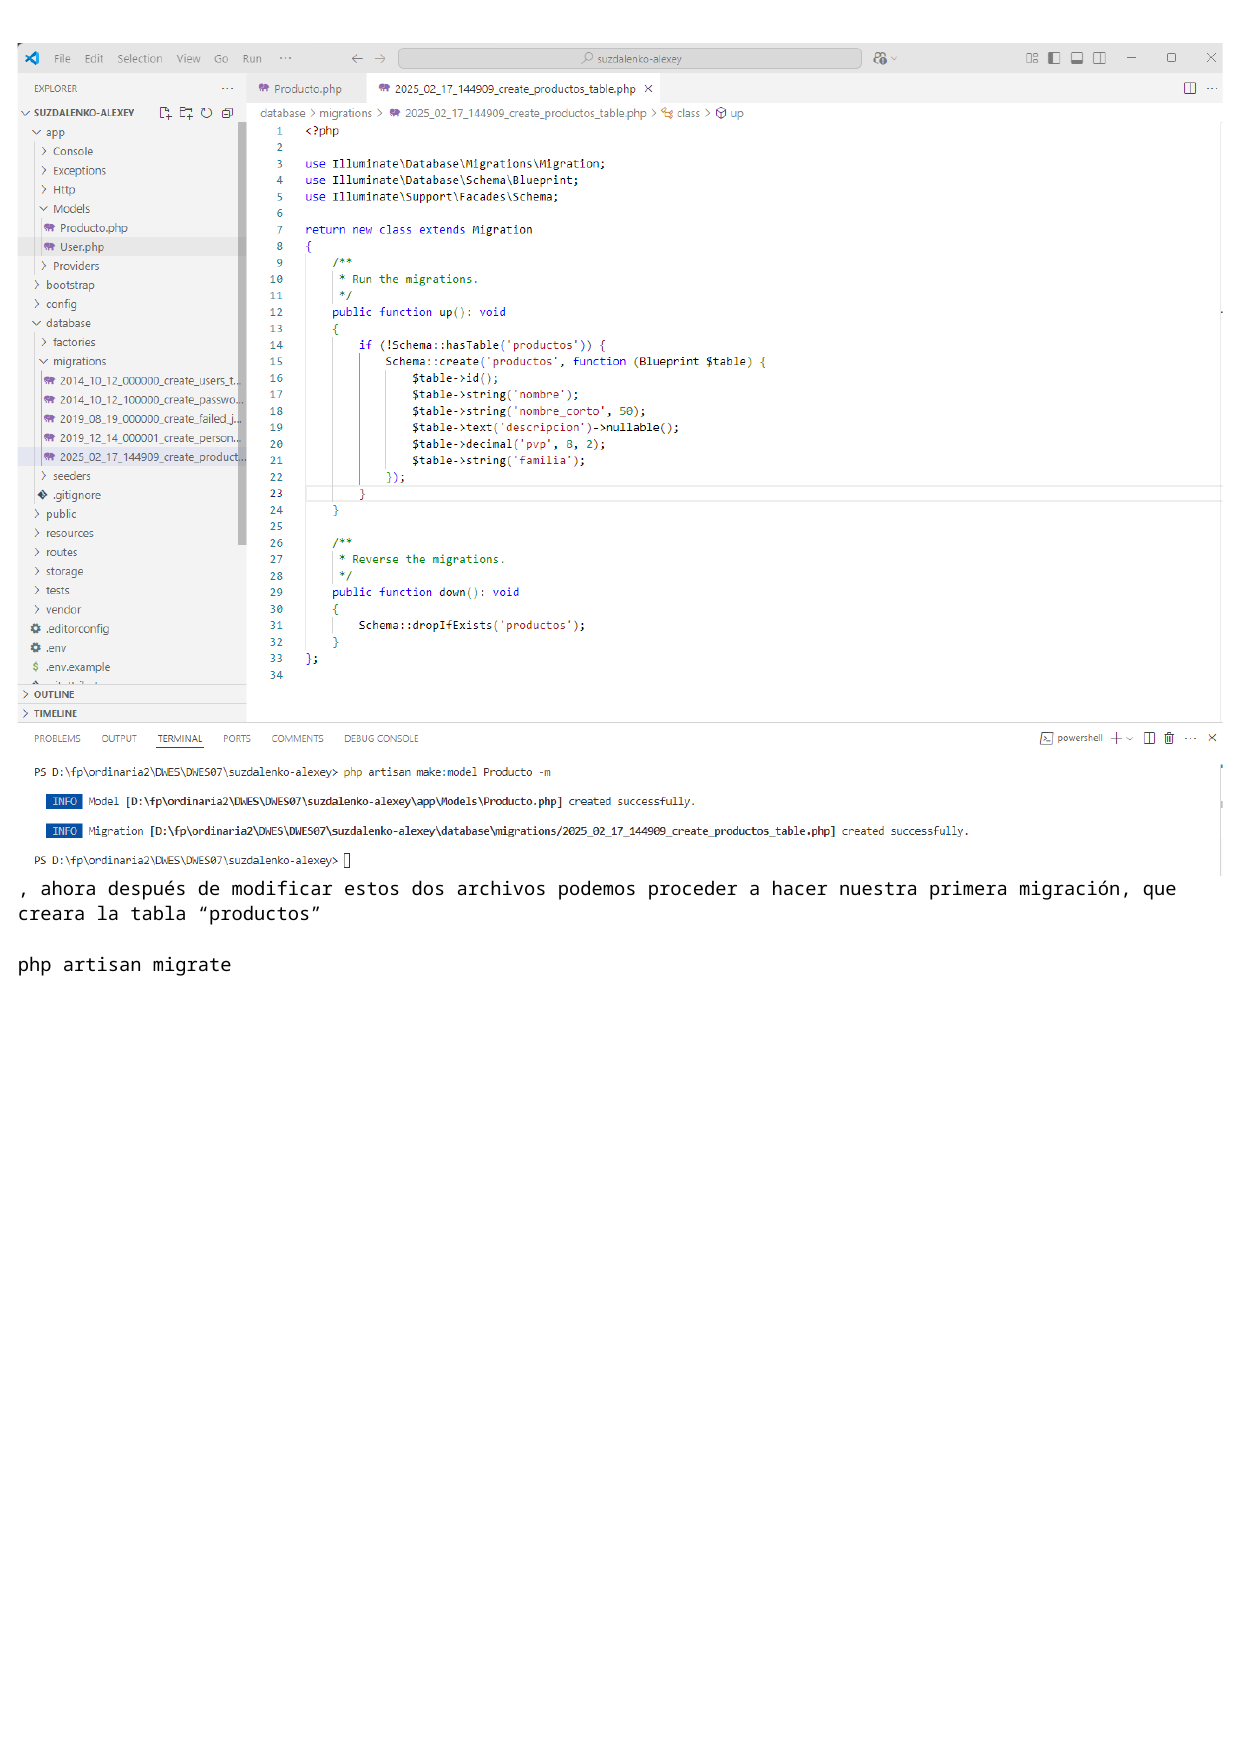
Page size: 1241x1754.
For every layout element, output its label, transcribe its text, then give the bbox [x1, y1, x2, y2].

text php artisan migrate [18, 952, 1222, 977]
text , ahora después de modificar estos dos archivos podemos proceder a hacer nuestra primera migración, que creara la tabla “productos” [18, 876, 1222, 926]
picture [17, 43, 1223, 876]
